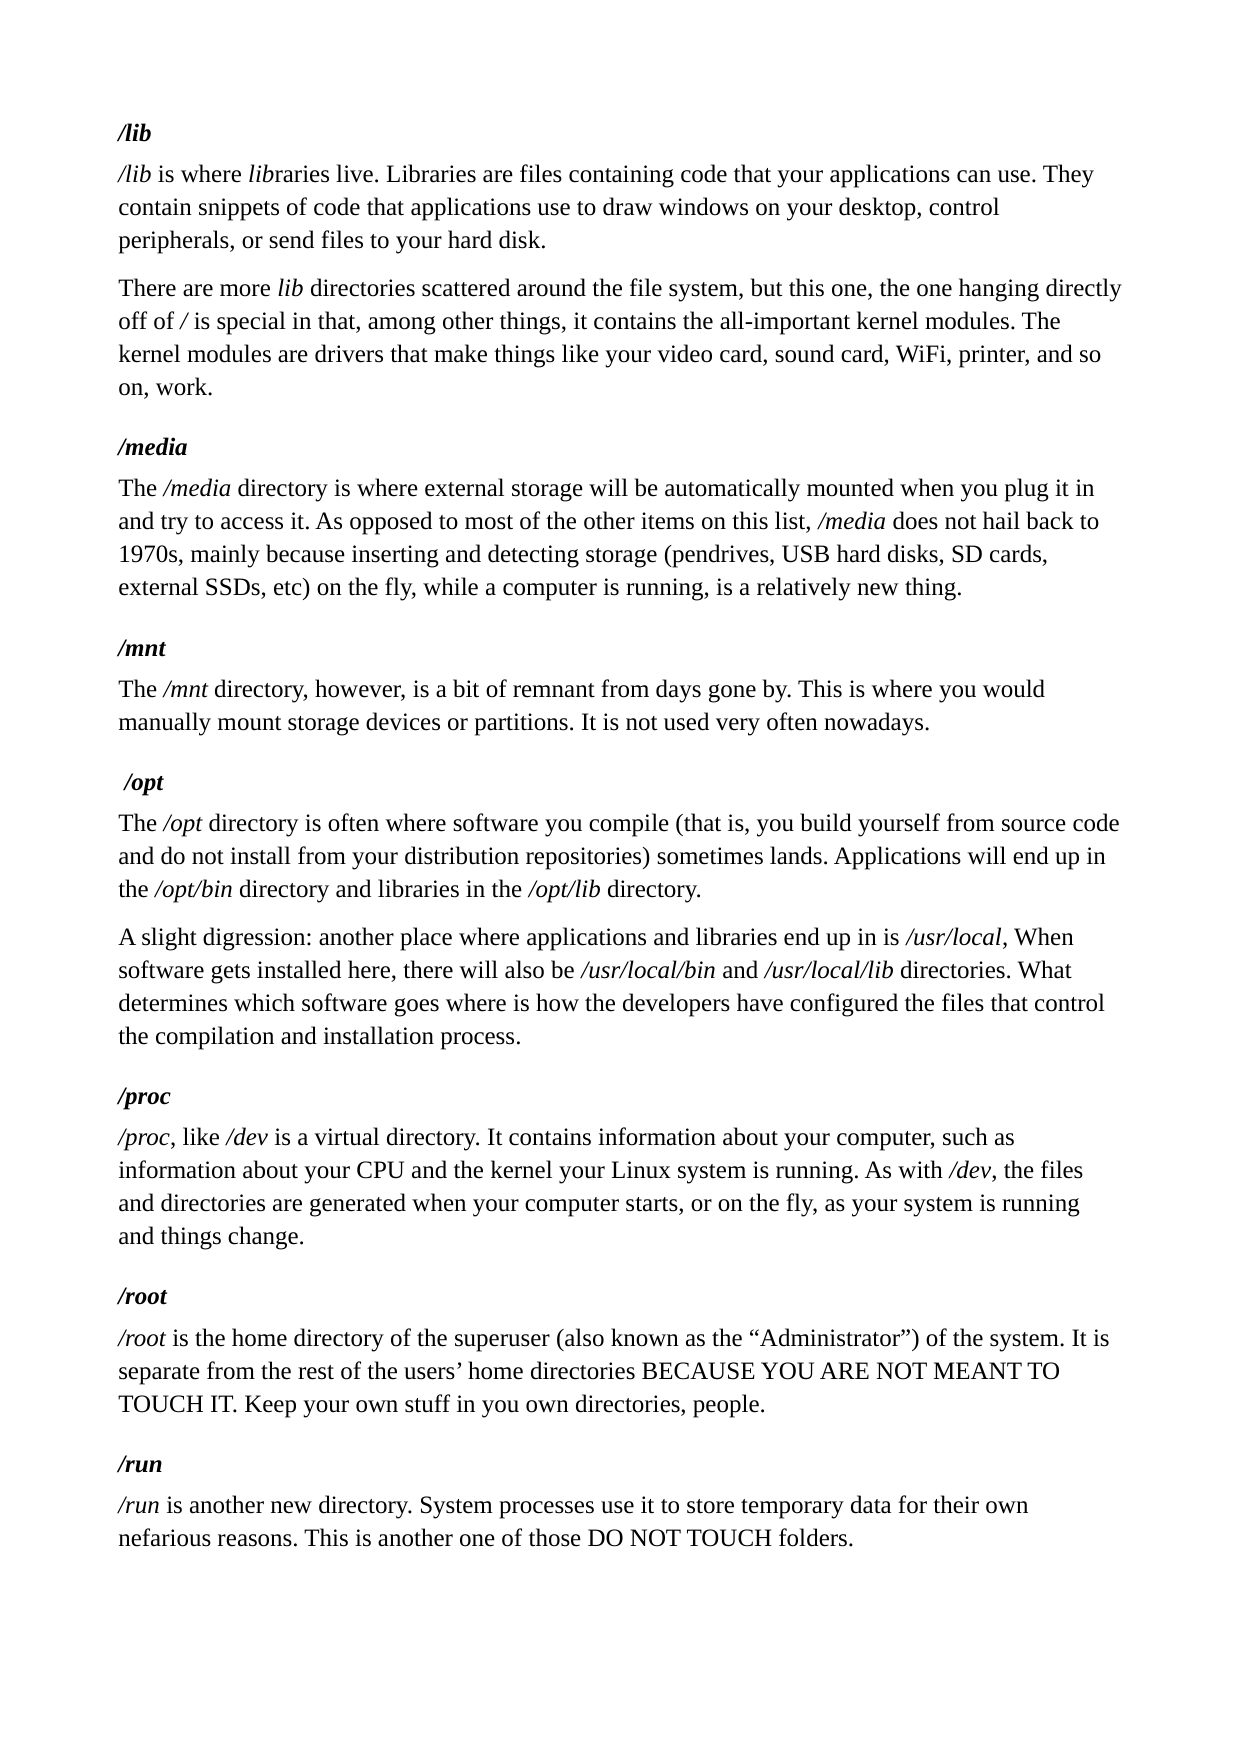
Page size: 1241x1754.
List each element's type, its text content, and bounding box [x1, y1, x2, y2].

subtitle /run [118, 1449, 1122, 1478]
text A slight digression: another place where applications and libraries end up in is /usr/local, When software gets installed here, there will also be /usr/local/bin and /usr/local/lib directories. What determines which software goes where is how the developers have configured the files that control the compilation and installation process. [118, 922, 1122, 1050]
subtitle /root [118, 1281, 1122, 1310]
text /run is another new directory. System processes use it to store temporary data for their own nefarious reasons. This is another one of those DO NOT TOUCH folders. [118, 1490, 1122, 1552]
subtitle /proc [118, 1081, 1122, 1110]
text The /media directory is where external storage will be automatically mounted when you plug it in and try to access it. As opposed to most of the other items on this list, /media does not hail back to 1970s, mainly because inserting and detecting storage (pendrives, USB hard disks, SD cards, external SSDs, etc) on the fly, while a computer is running, is a relatively new thing. [118, 473, 1122, 601]
text The /mnt directory, however, is a bit of remnant from days gone by. This is where you would manually mount storage devices or partitions. It is not used very often nowadays. [118, 674, 1122, 736]
subtitle /mnt [118, 633, 1122, 661]
text There are more lib directories scattered around the file system, but this one, the one hanging directly off of / is special in that, among other things, it contains the all-important kernel modules. The kernel modules are drivers that make things like your video card, sound card, WiFi, printer, and so on, work. [118, 273, 1122, 401]
subtitle /lib [118, 118, 1122, 147]
subtitle /media [118, 432, 1122, 461]
text /root is the home directory of the superuser (also known as the “Administrator”) of the system. It is separate from the rest of the users’ home directories BECAUSE YOU ARE NOT MEANT TO TOUCH IT. Keep your own stuff in you own directories, people. [118, 1323, 1122, 1417]
subtitle /opt [118, 767, 1122, 796]
text /lib is where libraries live. Libraries are files containing code that your applications can use. They contain snippets of code that applications use to draw windows on your desktop, control peripherals, or send files to your hard disk. [118, 159, 1122, 254]
text The /opt directory is often where software you compile (that is, you build yourself from source code and do not install from your distribution repositories) sometimes lands. Applications will end up in the /opt/bin directory and libraries in the /opt/lib directory. [118, 808, 1122, 903]
text /proc, like /dev is a virtual directory. It contains information about your computer, such as information about your CPU and the kernel your Linux system is running. As with /dev, the files and directories are generated when your computer starts, or on the fly, as your system is running and things change. [118, 1122, 1122, 1250]
